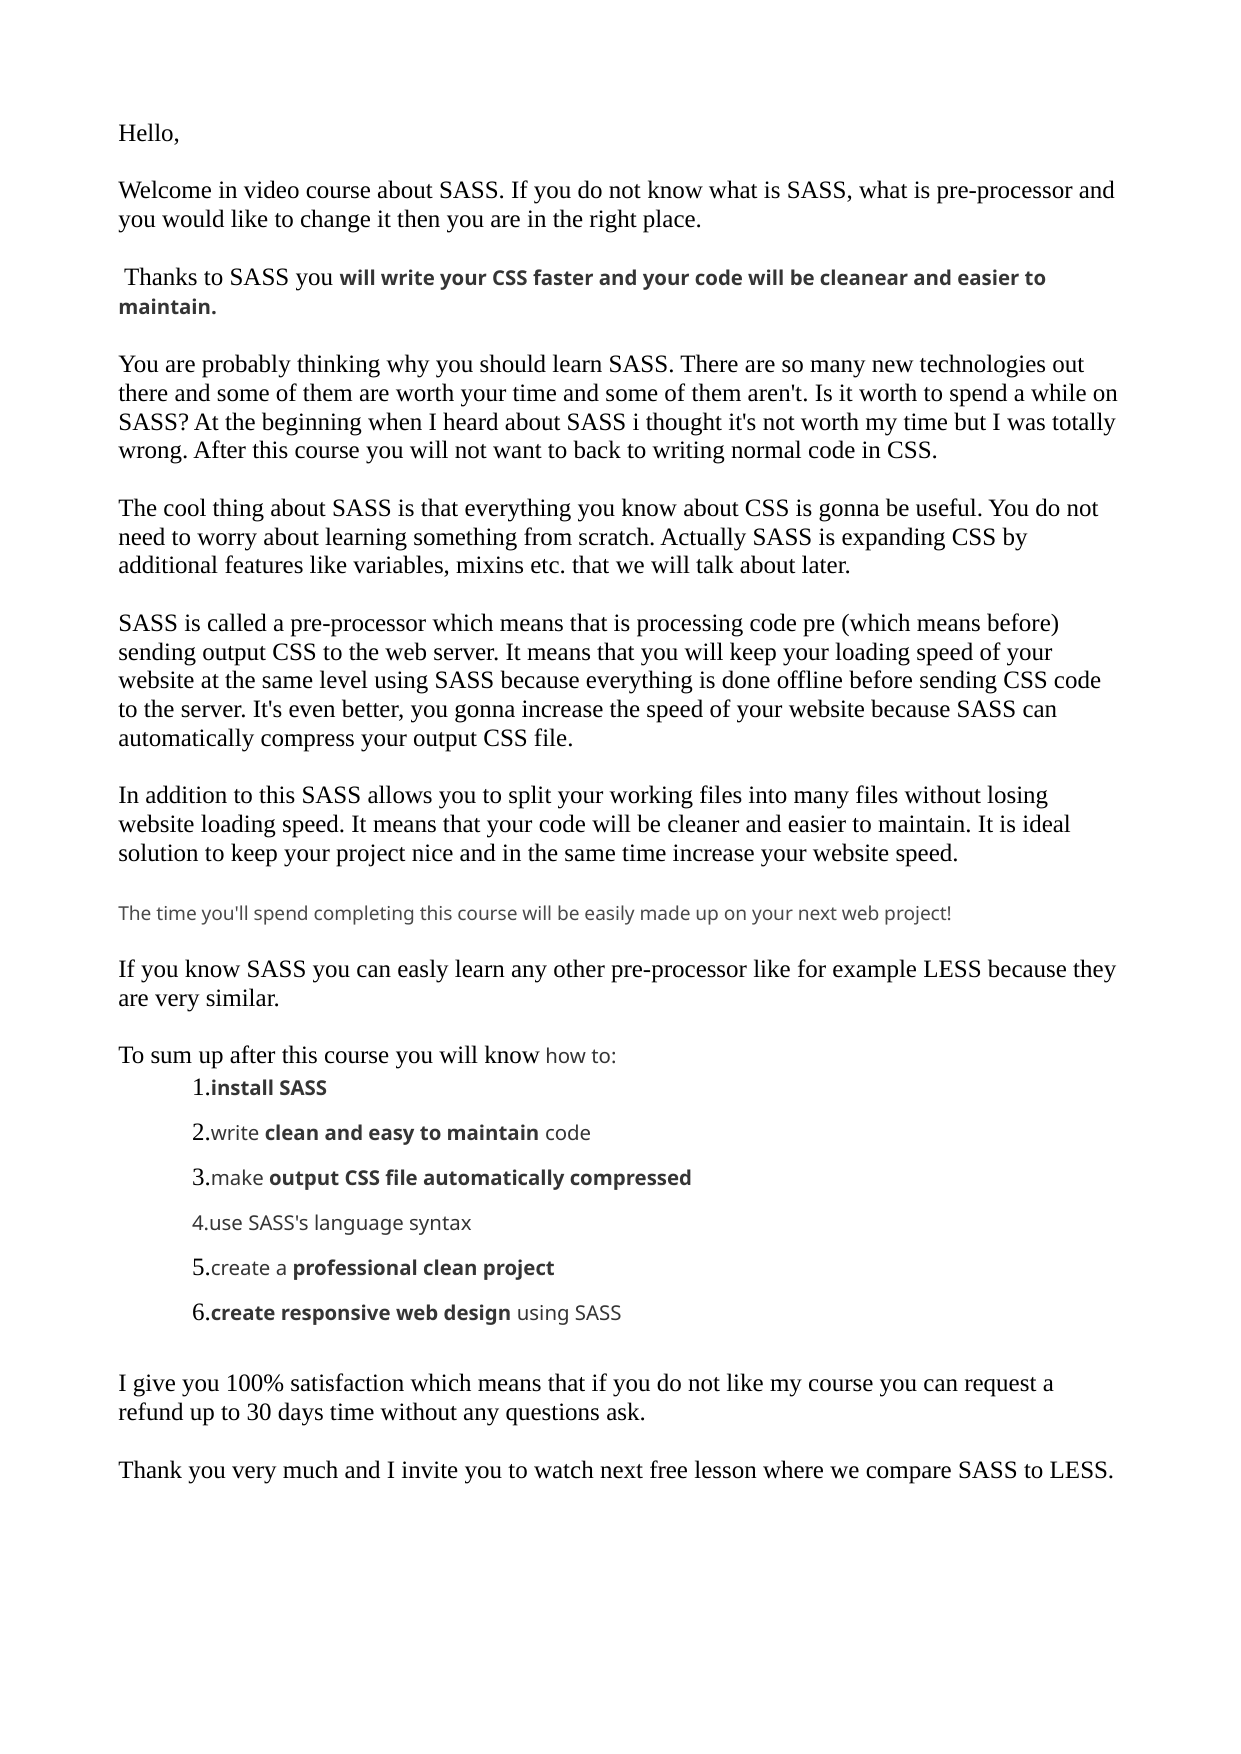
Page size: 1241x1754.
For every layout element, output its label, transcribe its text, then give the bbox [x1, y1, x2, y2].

text Hello, [118, 118, 1122, 147]
list write clean and easy to maintain code [118, 1115, 1122, 1146]
list make output CSS file automatically compressed [118, 1160, 1122, 1191]
text Welcome in video course about SASS. If you do not know what is SASS, what is pre-processor and you would like to change it then you are in the right place. [118, 176, 1122, 233]
text In addition to this SASS allows you to split your working files into many files without losing website loading speed. It means that your code will be cleaner and easier to maintain. It is ideal solution to keep your project nice and in the same time increase your website speed. [118, 780, 1122, 867]
text Thank you very much and I invite you to watch next free lesson where we compare SASS to LESS. [118, 1455, 1122, 1483]
list create a professional clean project [118, 1250, 1122, 1281]
list create responsive web design using SASS [118, 1295, 1122, 1326]
text SASS is called a pre-processor which means that is processing code pre (which means before) sending output CSS to the web server. It means that you will keep your loading speed of your website at the same level using SASS because everything is done offline before sending CSS code to the server. It's even better, you gonna increase the speed of your website because SASS can automatically compress your output CSS file. [118, 608, 1122, 752]
text If you know SASS you can easly learn any other pre-processor like for example LESS because they are very similar. [118, 954, 1122, 1012]
text You are probably thinking why you should learn SASS. There are so many new technologies out there and some of them are worth your time and some of them aren't. Is it worth to spend a while on SASS? At the beginning when I heard about SASS i thought it's not worth my time but I was totally wrong. After this course you will not want to back to writing normal code in CSS. [118, 349, 1122, 464]
text The cool thing about SASS is that everything you know about CSS is gonna be useful. You do not need to worry about learning something from scratch. Actually SASS is expanding CSS by additional features like variables, mixins etc. that we will talk about later. [118, 493, 1122, 579]
text Thanks to SASS you will write your CSS faster and your code will be cleanear and easier to maintain. [118, 262, 1122, 320]
text I give you 100% satisfaction which means that if you do not like my course you can request a refund up to 30 days time without any questions ask. [118, 1368, 1122, 1426]
text The time you'll spend completing this course will be easily made up on your next web project! [118, 895, 1122, 925]
list install SASS [118, 1070, 1122, 1101]
list use SASS's language syntax [118, 1205, 1122, 1236]
text To sum up after this course you will know how to: [118, 1040, 1122, 1070]
